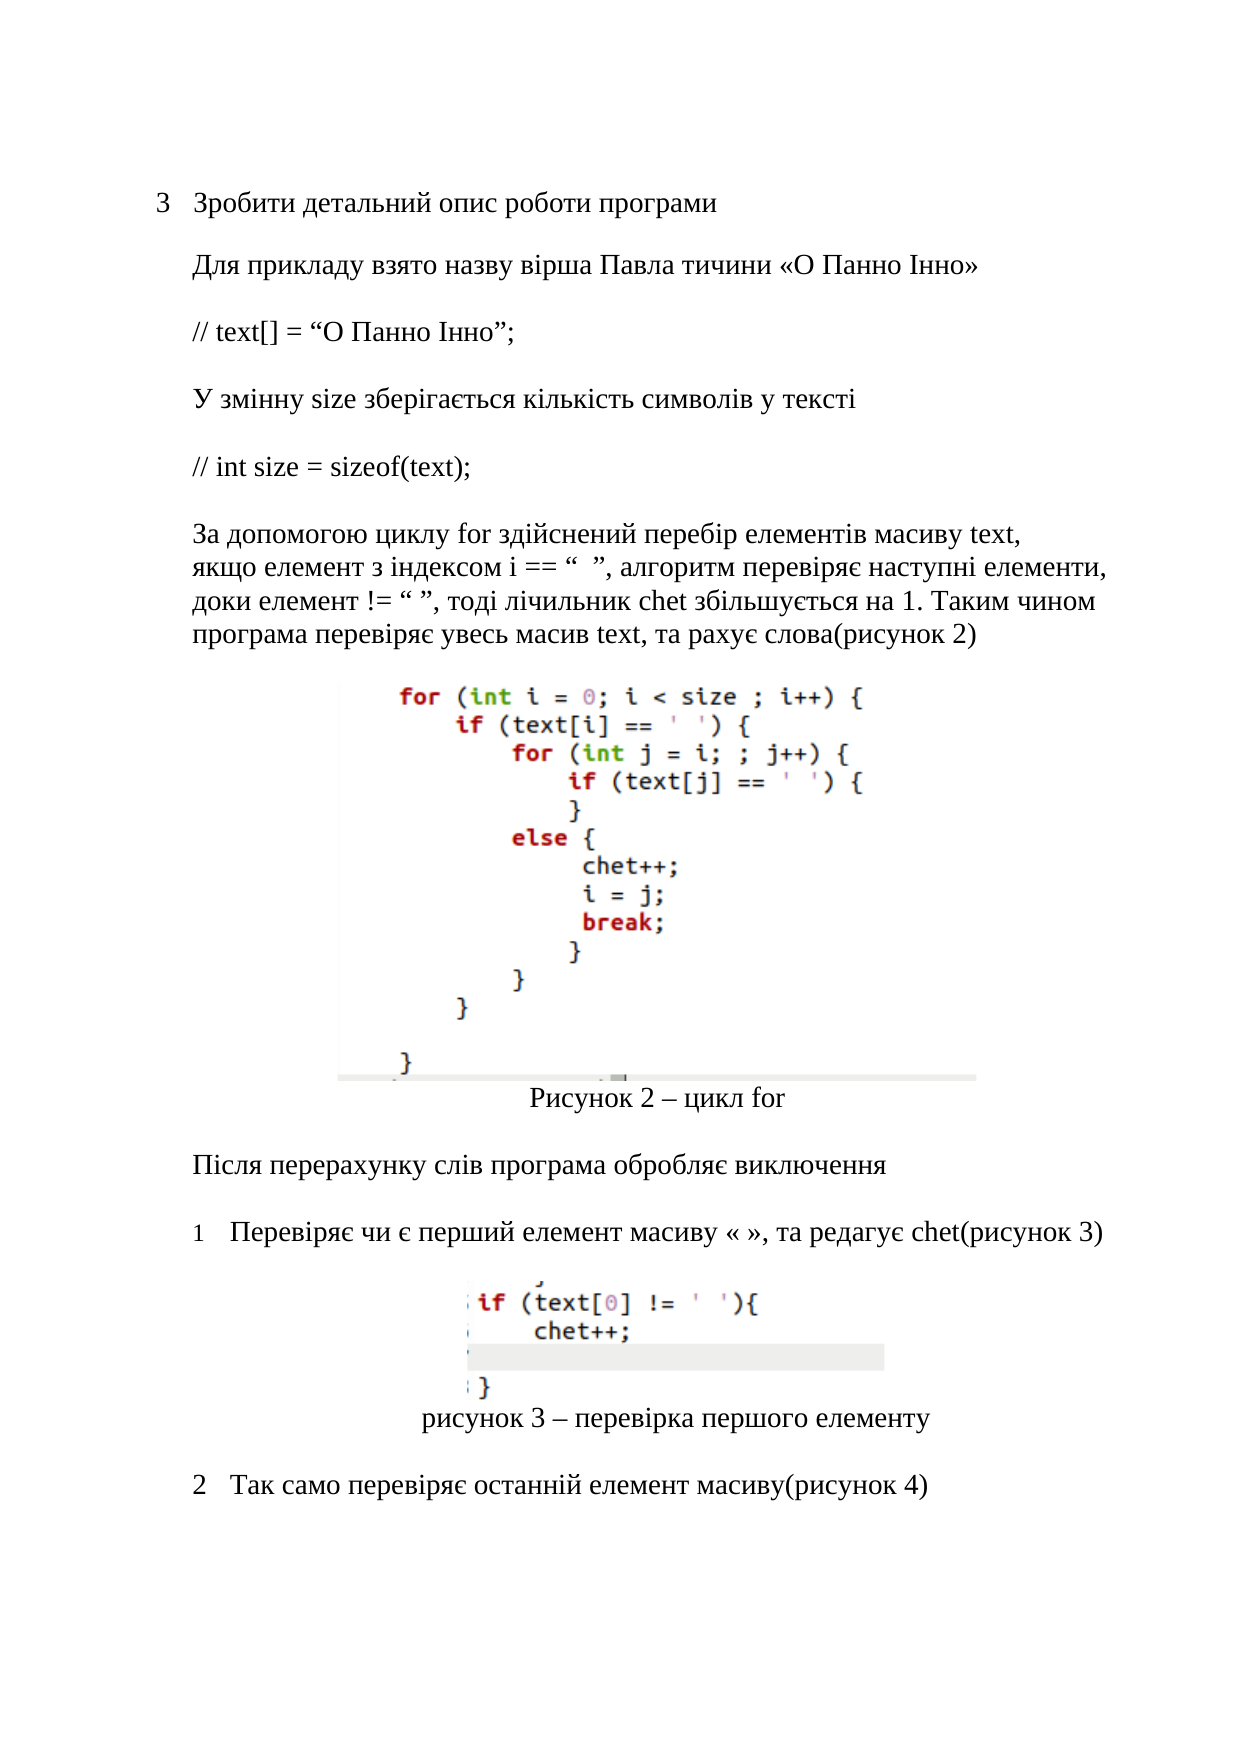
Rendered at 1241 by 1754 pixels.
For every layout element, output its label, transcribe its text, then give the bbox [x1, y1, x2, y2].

text У змінну size зберігається кількість символів у тексті [192, 382, 1122, 415]
picture [467, 1281, 885, 1401]
picture [337, 683, 977, 1081]
list Перевіряє чи є перший елемент масиву « », та редагує chet(рисунок 3) [192, 1214, 1122, 1248]
list рисунок 3 – перевірка першого елементу [229, 1400, 1122, 1434]
list Так само перевіряє останній елемент масиву(рисунок 4) [192, 1467, 1122, 1501]
text Після перерахунку слів програма обробляє виключення [192, 1147, 1122, 1181]
text Рисунок 2 – цикл for [192, 1080, 1122, 1114]
text якщо елемент з індексом і == “ ”, алгоритм перевіряє наступні елементи, доки елемент != “ ”, тоді лічильник chet збільшується на 1. Таким чином програма перевіряє увесь масив text, та рахує слова(рисунок 2) [192, 549, 1122, 650]
text Для прикладу взято назву вірша Павла тичини «О Панно Інно» [192, 247, 1122, 281]
list Зробити детальний опис роботи програми [156, 185, 1122, 219]
text // text[] = “О Панно Інно”; [192, 314, 1122, 348]
text // int size = sizeof(text); [192, 449, 1122, 482]
text За допомогою циклу for здійснений перебір елементів масиву text, [192, 516, 1122, 549]
